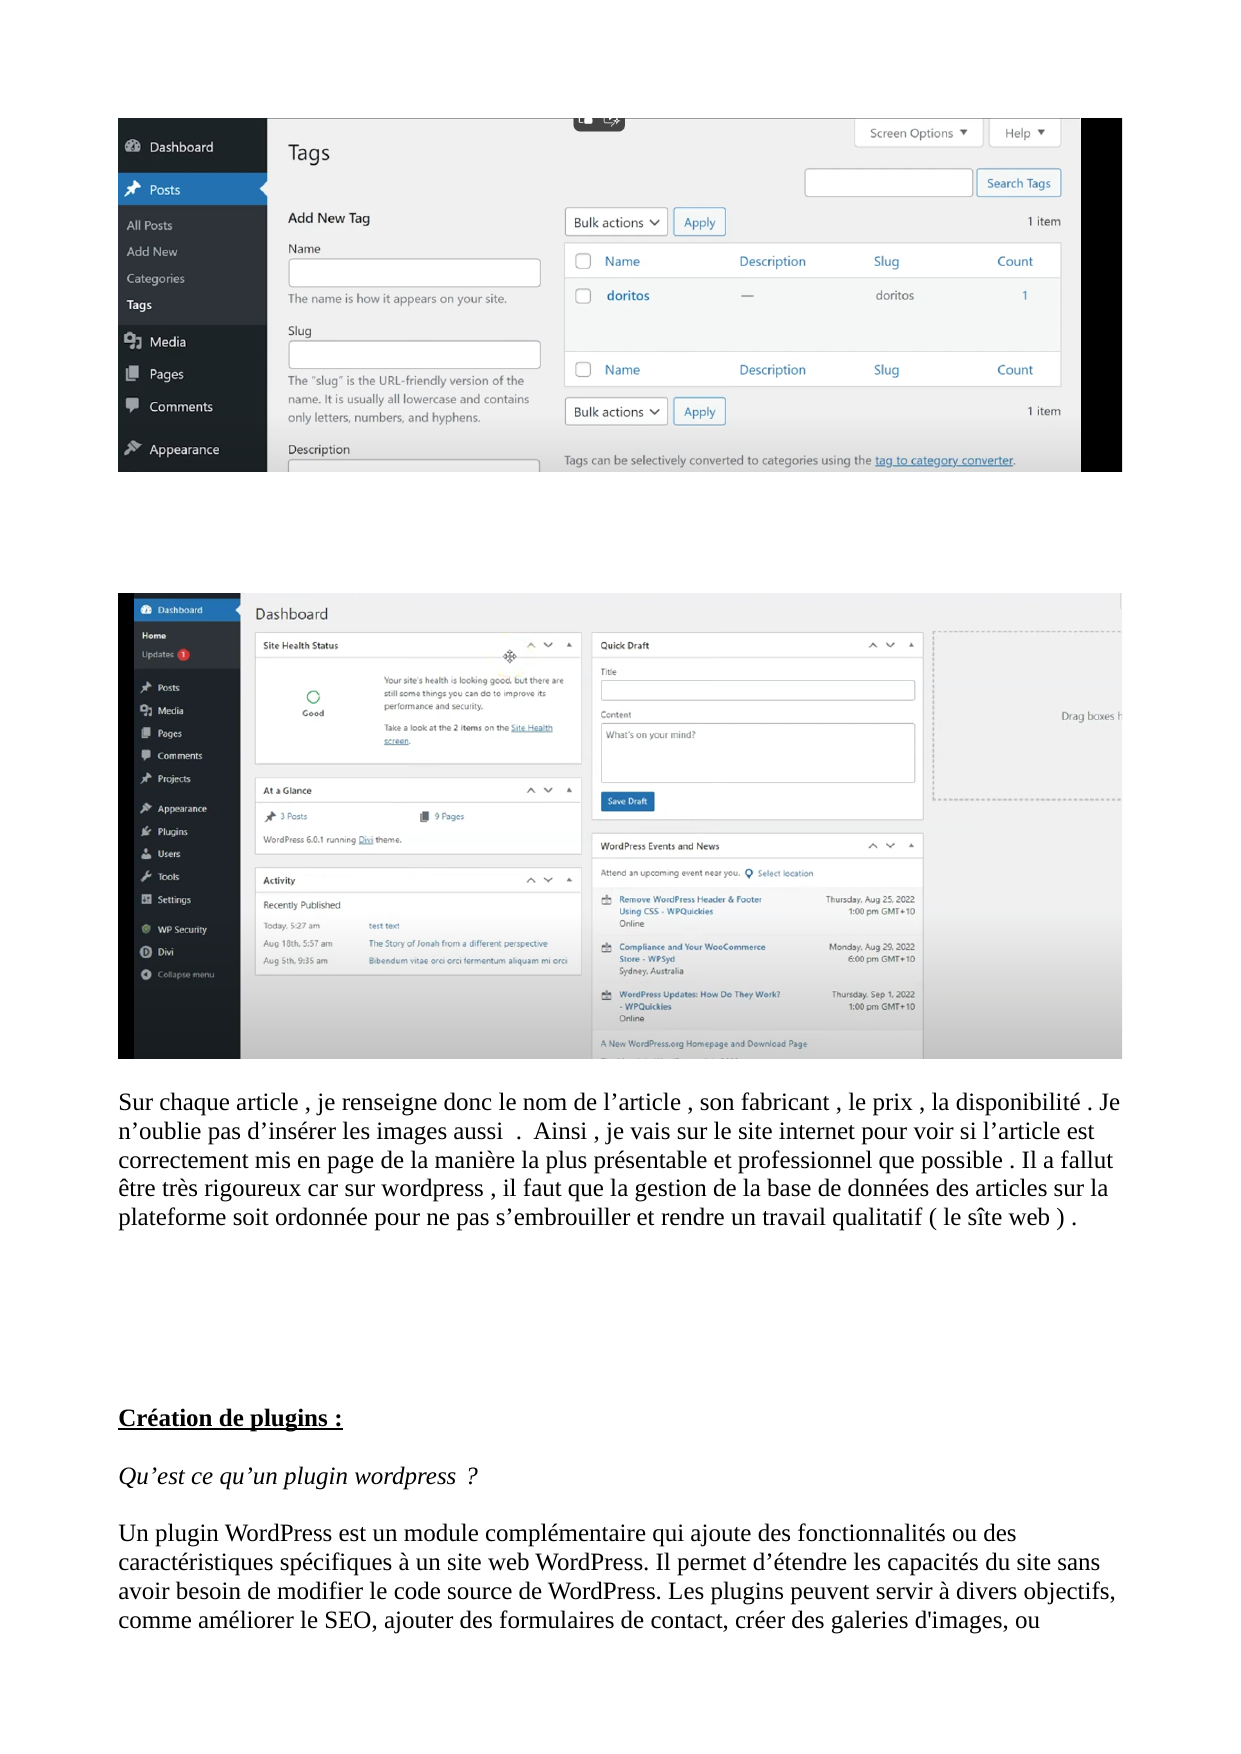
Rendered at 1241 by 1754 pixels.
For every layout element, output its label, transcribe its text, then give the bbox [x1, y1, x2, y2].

picture [118, 593, 1123, 1059]
text Création de plugins : [118, 1403, 1122, 1432]
text Sur chaque article , je renseigne donc le nom de l’article , son fabricant , le prix , la disponibilité . Je n’oublie pas d’insérer les images aussi . Ainsi , je vais sur le site internet pour voir si l’article est correctement mis en page de la manière la plus présentable et professionnel que possible . Il a fallut être très rigoureux car sur wordpress , il faut que la gestion de la base de données des articles sur la plateforme soit ordonnée pour ne pas s’embrouiller et rendre un travail qualitatif ( le sîte web ) . [118, 1087, 1122, 1231]
text Qu’est ce qu’un plugin wordpress ? [118, 1461, 1122, 1490]
text Un plugin WordPress est un module complémentaire qui ajoute des fonctionnalités ou des caractéristiques spécifiques à un site web WordPress. Il permet d’étendre les capacités du site sans avoir besoin de modifier le code source de WordPress. Les plugins peuvent servir à divers objectifs, comme améliorer le SEO, ajouter des formulaires de contact, créer des galeries d'images, ou [118, 1518, 1122, 1633]
picture [118, 118, 1123, 472]
